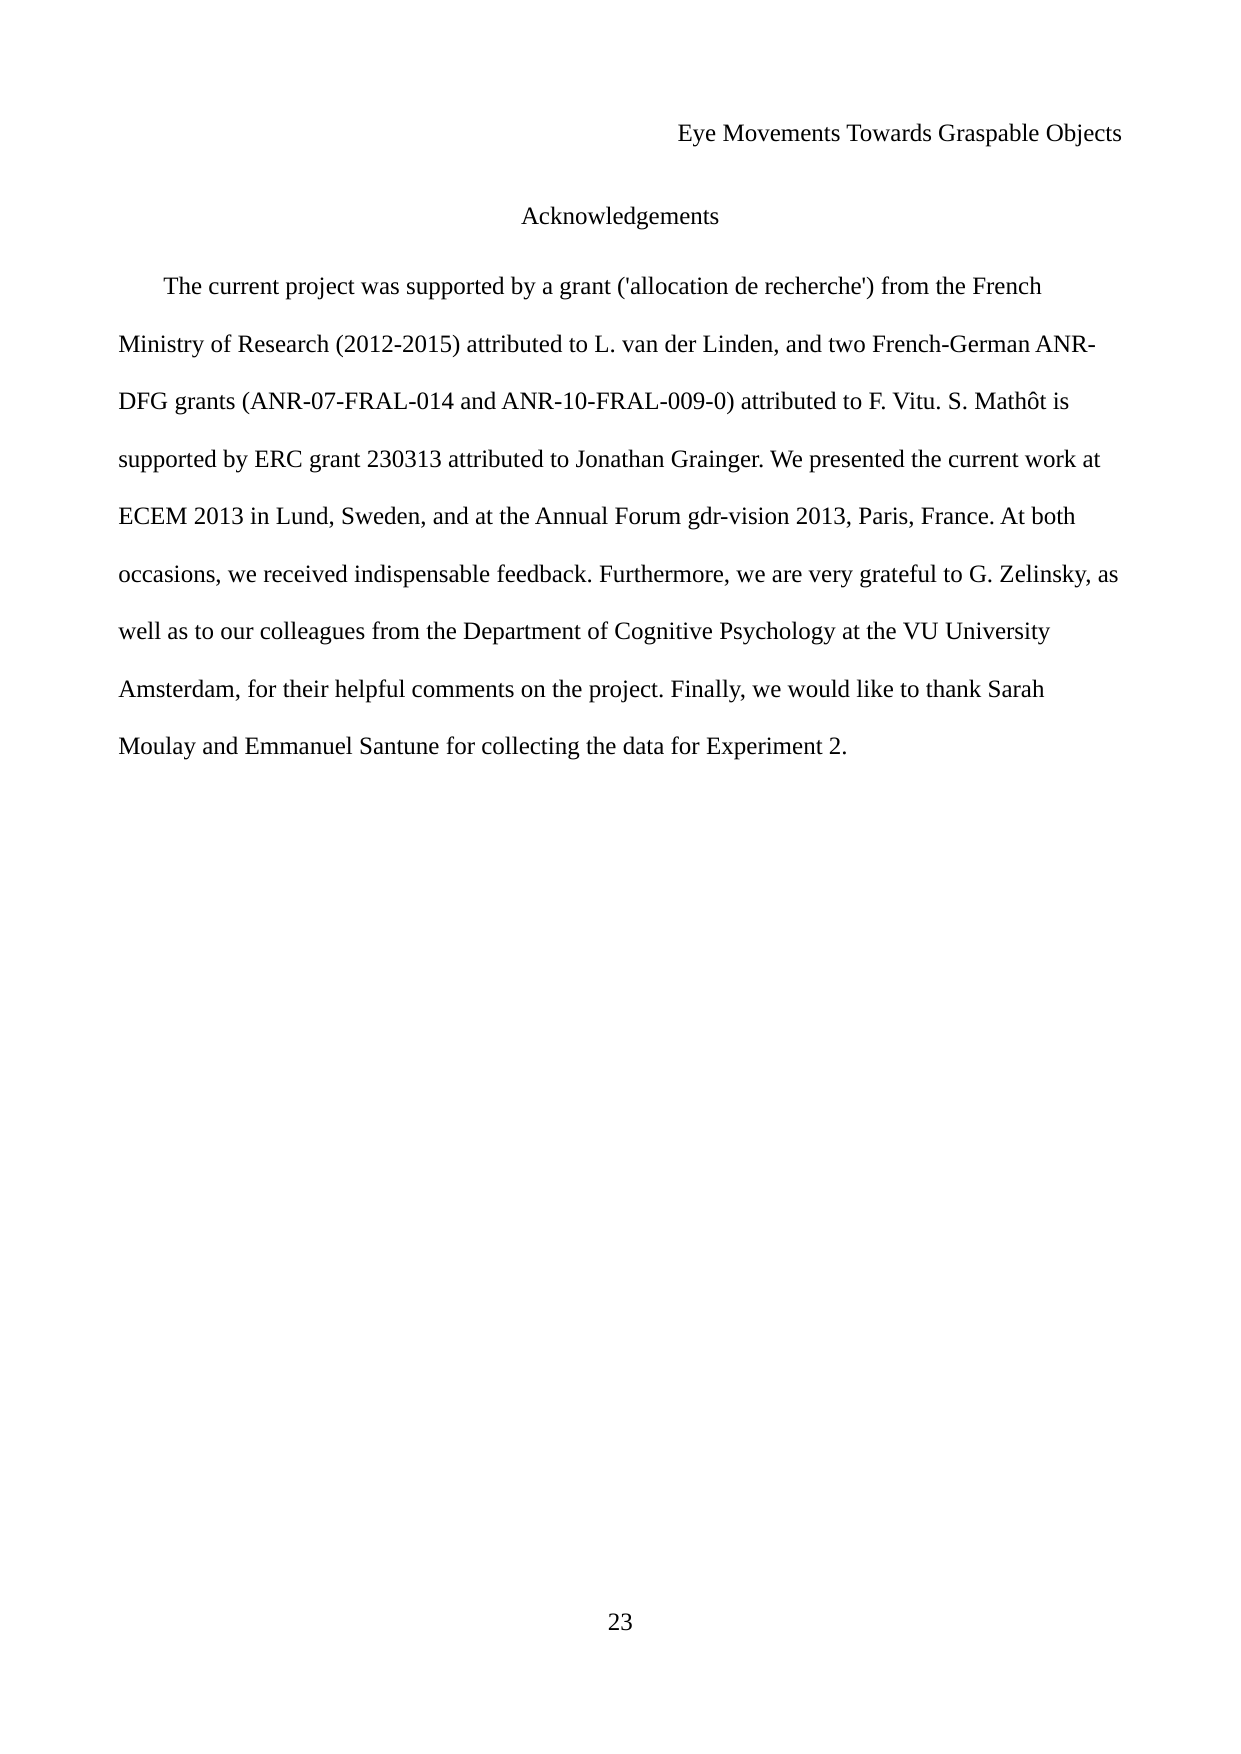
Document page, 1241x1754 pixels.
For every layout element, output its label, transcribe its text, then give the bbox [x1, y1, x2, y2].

text The current project was supported by a grant ('allocation de recherche') from the French Ministry of Research (2012-2015) attributed to L. van der Linden, and two French-German ANR-DFG grants (ANR-07-FRAL-014 and ANR-10-FRAL-009-0) attributed to F. Vitu. S. Mathôt is supported by ERC grant 230313 attributed to Jonathan Grainger. We presented the current work at ECEM 2013 in Lund, Sweden, and at the Annual Forum gdr-vision 2013, Paris, France. At both occasions, we received indispensable feedback. Furthermore, we are very grateful to G. Zelinsky, as well as to our colleagues from the Department of Cognitive Psychology at the VU University Amsterdam, for their helpful comments on the project. Finally, we would like to thank Sarah Moulay and Emmanuel Santune for collecting the data for Experiment 2. [118, 271, 1122, 760]
subtitle Acknowledgements [118, 201, 1122, 230]
